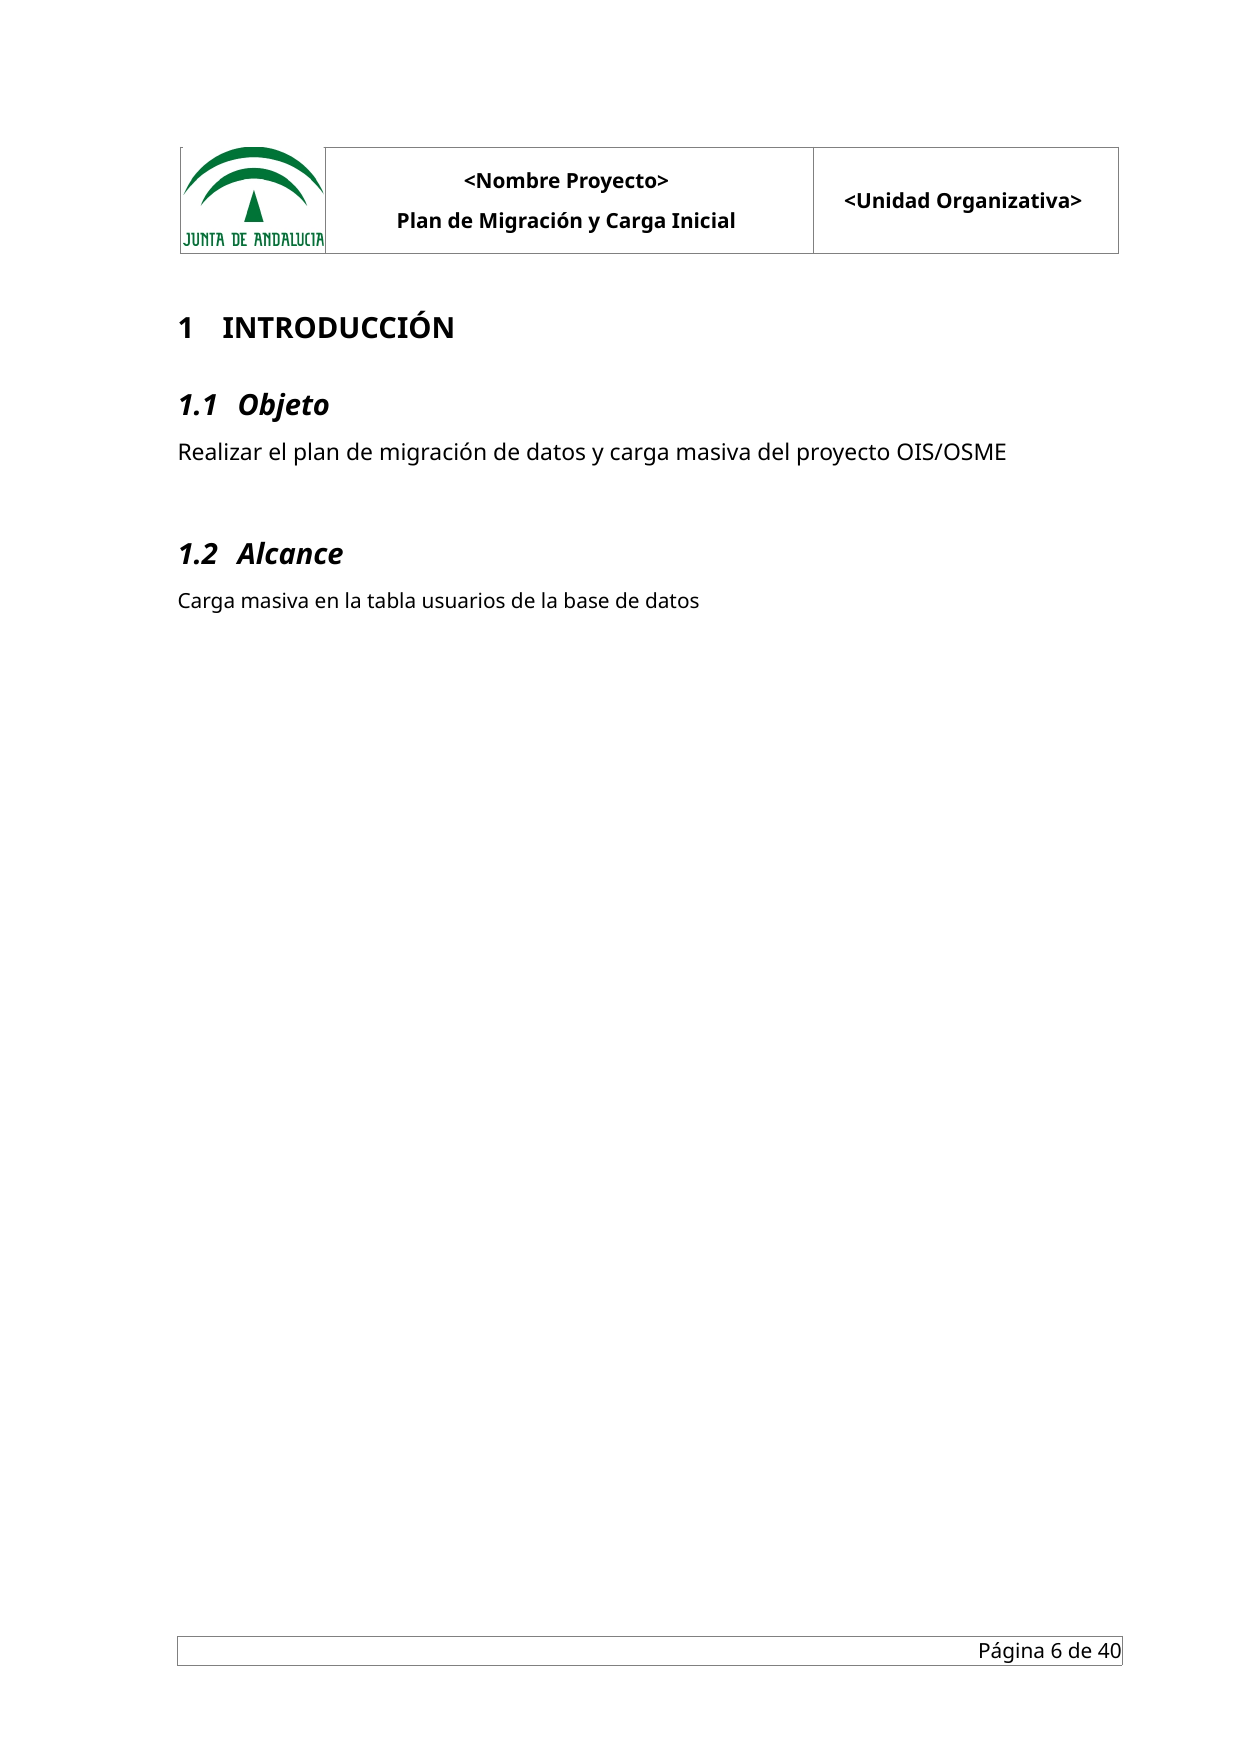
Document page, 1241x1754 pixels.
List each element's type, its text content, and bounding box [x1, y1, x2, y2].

subtitle INTRODUCCIÓN [177, 307, 1122, 347]
subtitle Objeto [177, 384, 1122, 424]
text Carga masiva en la tabla usuarios de la base de datos [177, 586, 1122, 614]
text Realizar el plan de migración de datos y carga masiva del proyecto OIS/OSME [177, 436, 1122, 468]
subtitle Alcance [177, 533, 1122, 573]
